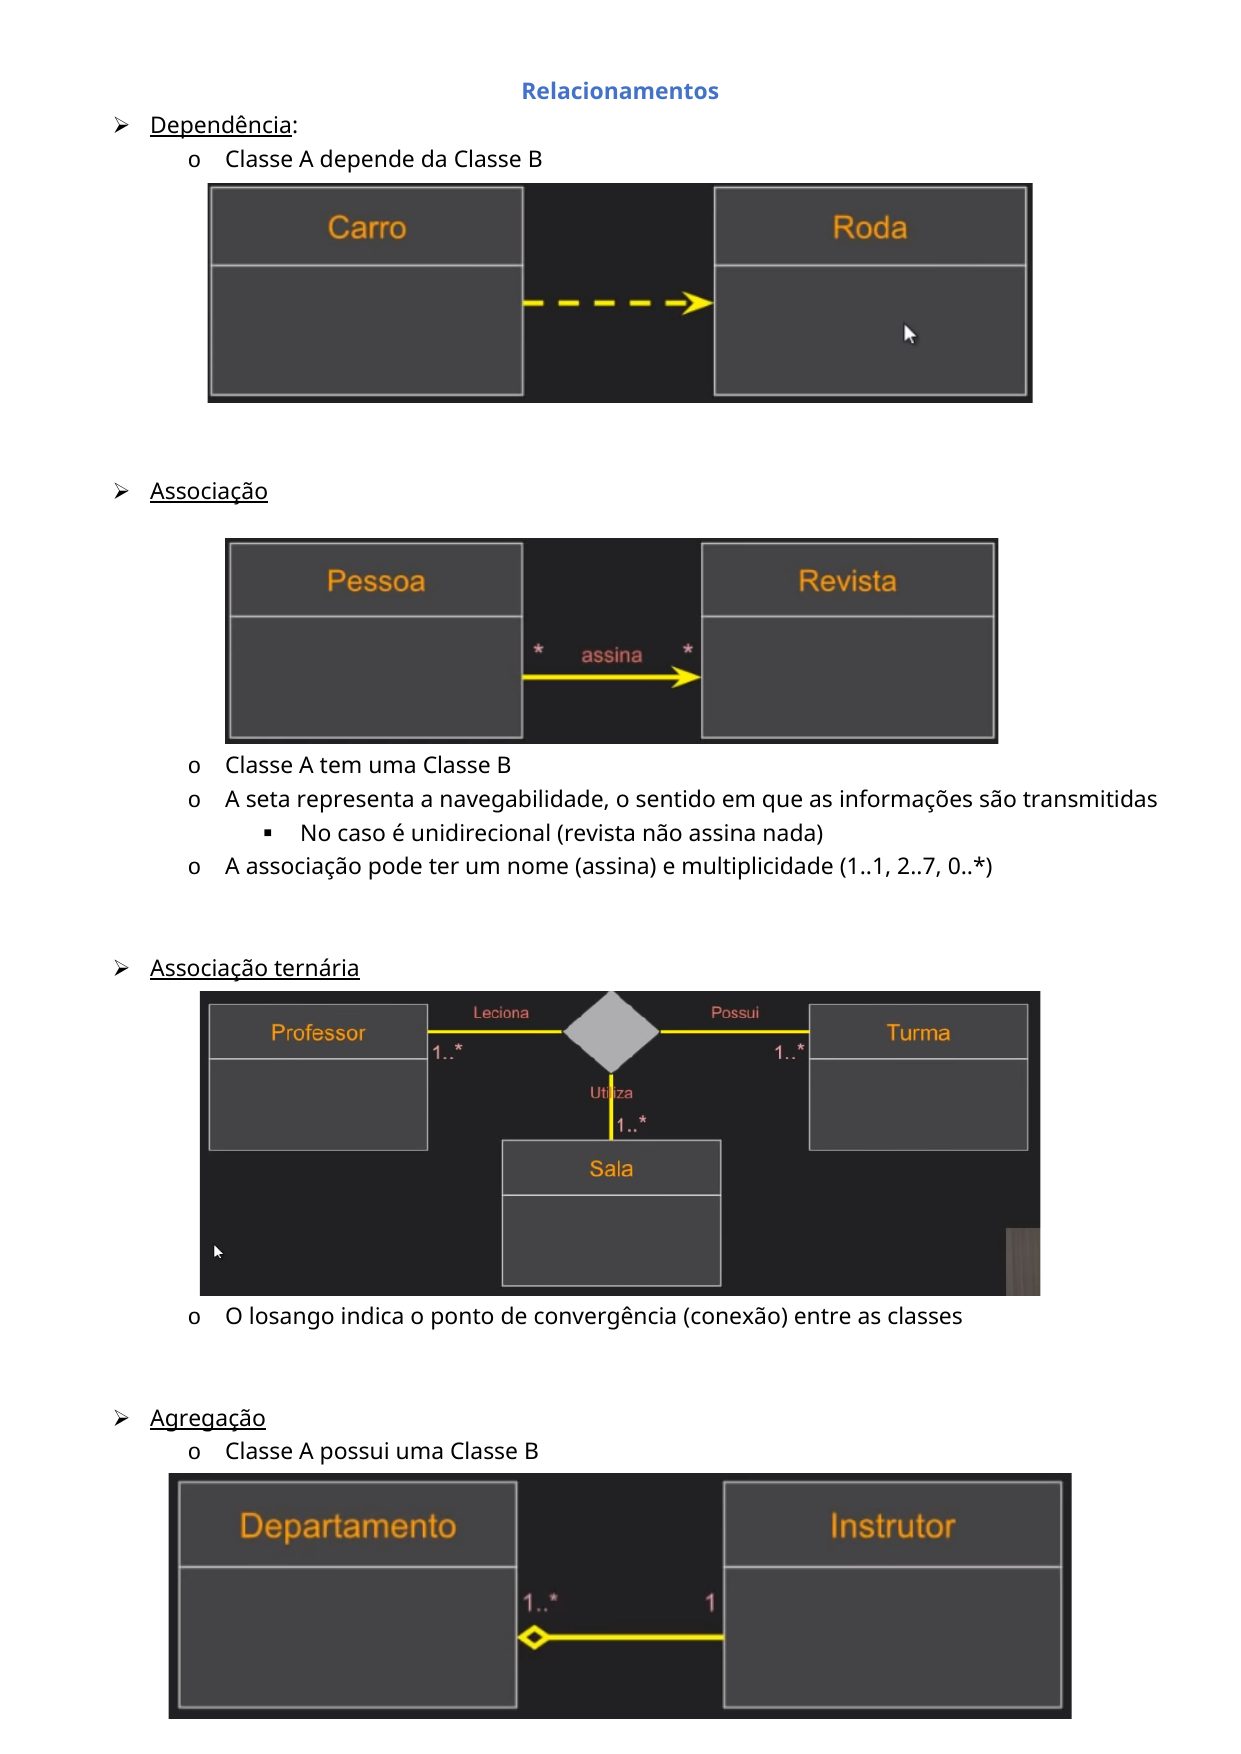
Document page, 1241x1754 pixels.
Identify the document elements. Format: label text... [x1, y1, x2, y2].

list Dependência: [112, 109, 1165, 140]
list Associação ternária [112, 952, 1165, 983]
list O losango indica o ponto de convergência (conexão) entre as classes [187, 985, 1165, 1332]
list Agregação [112, 1402, 1165, 1433]
text Relacionamentos [75, 75, 1165, 106]
list Classe A possui uma Classe B [187, 1435, 1165, 1467]
picture [199, 991, 1041, 1296]
list Associação [112, 475, 1165, 506]
picture [225, 538, 999, 744]
picture [207, 183, 1033, 403]
list No caso é unidirecional (revista não assina nada) [262, 817, 1165, 848]
list Classe A depende da Classe B [187, 142, 1165, 174]
list A associação pode ter um nome (assina) e multiplicidade (1..1, 2..7, 0..*) [187, 850, 1165, 882]
picture [168, 1473, 1072, 1719]
list Classe A tem uma Classe B [187, 509, 1165, 780]
list A seta representa a navegabilidade, o sentido em que as informações são transmitidas [187, 783, 1165, 814]
